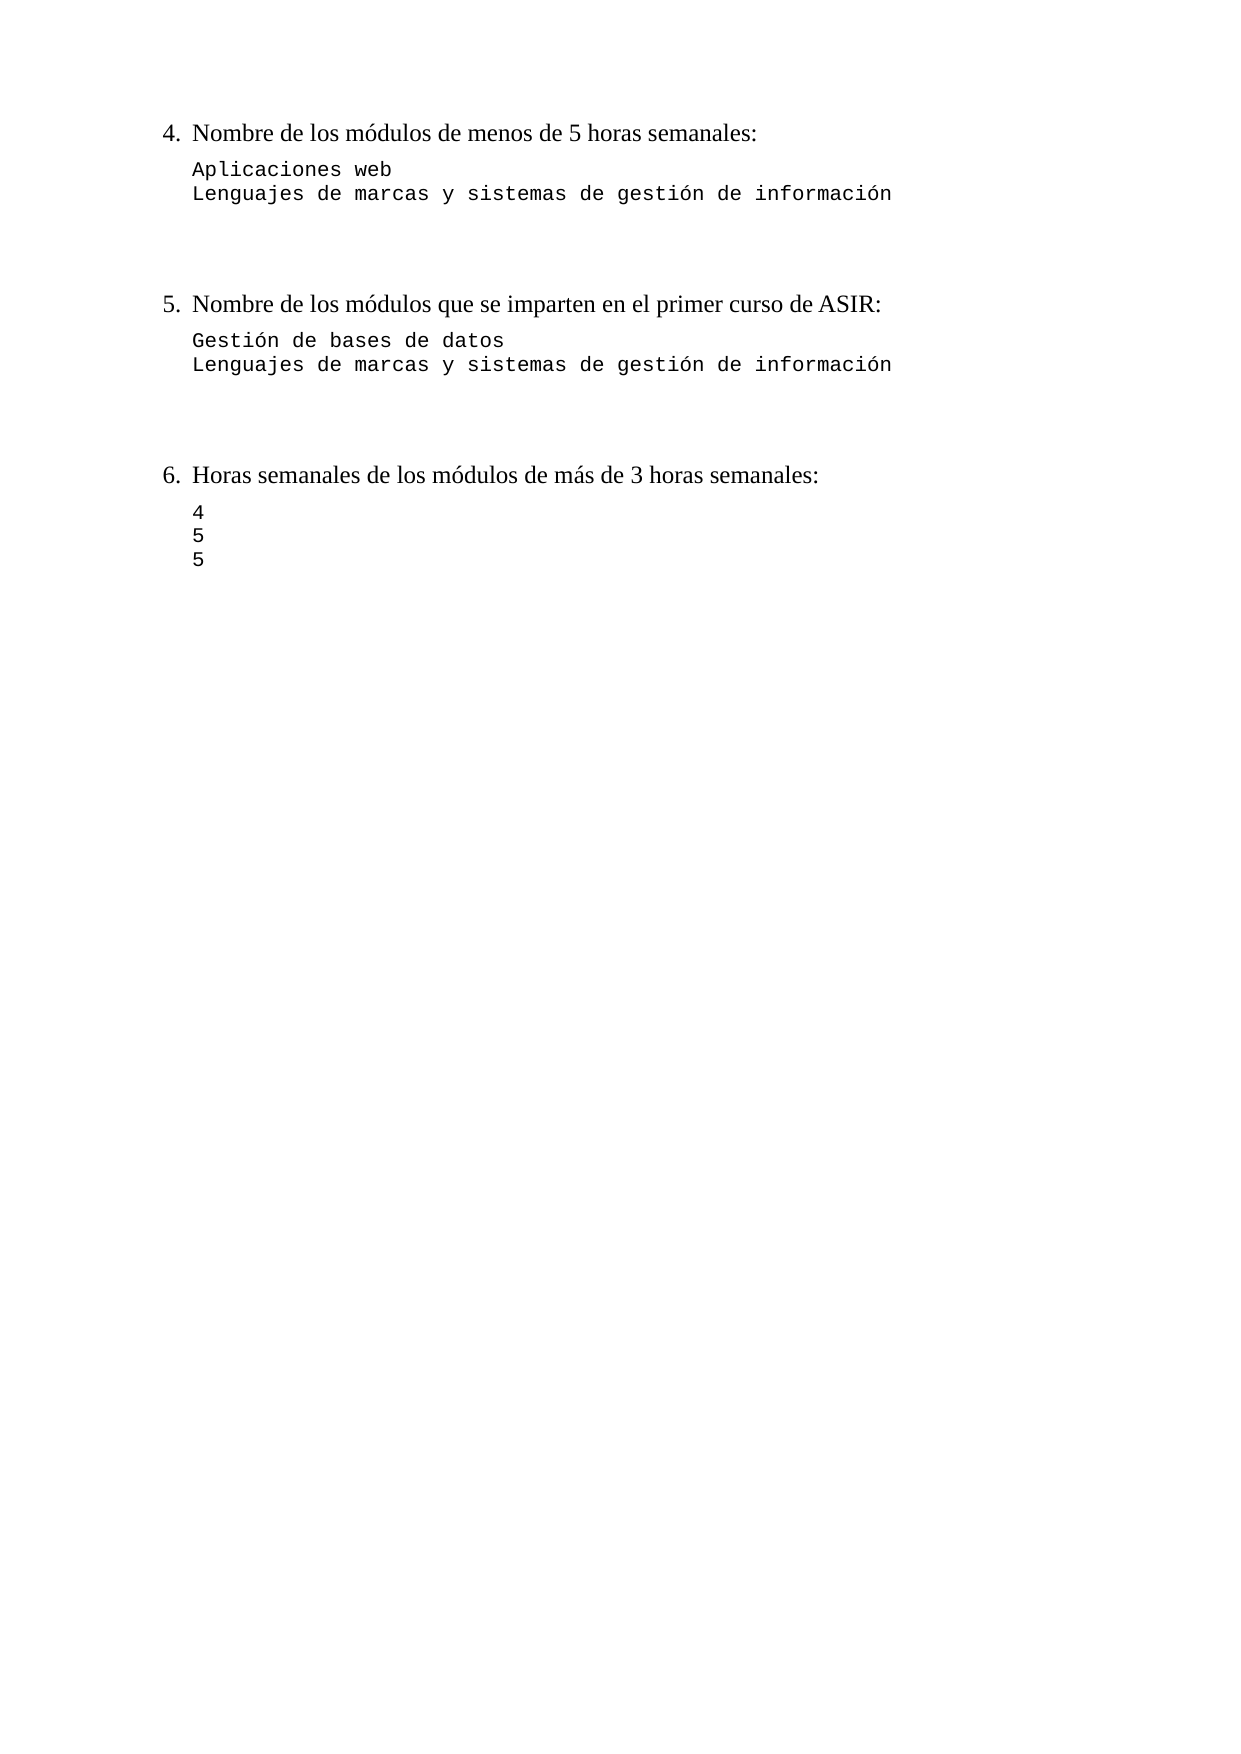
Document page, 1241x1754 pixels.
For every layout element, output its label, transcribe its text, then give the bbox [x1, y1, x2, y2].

list Nombre de los módulos que se imparten en el primer curso de ASIR: [162, 289, 1122, 318]
list 4 [162, 502, 1122, 525]
list Gestión de bases de datos [162, 331, 1122, 354]
list 5 [162, 549, 1122, 573]
list Lenguajes de marcas y sistemas de gestión de información [162, 183, 1122, 207]
list Lenguajes de marcas y sistemas de gestión de información [162, 354, 1122, 378]
list 5 [162, 525, 1122, 549]
list Horas semanales de los módulos de más de 3 horas semanales: [162, 460, 1122, 489]
list Nombre de los módulos de menos de 5 horas semanales: [162, 118, 1122, 147]
list Aplicaciones web [162, 159, 1122, 183]
